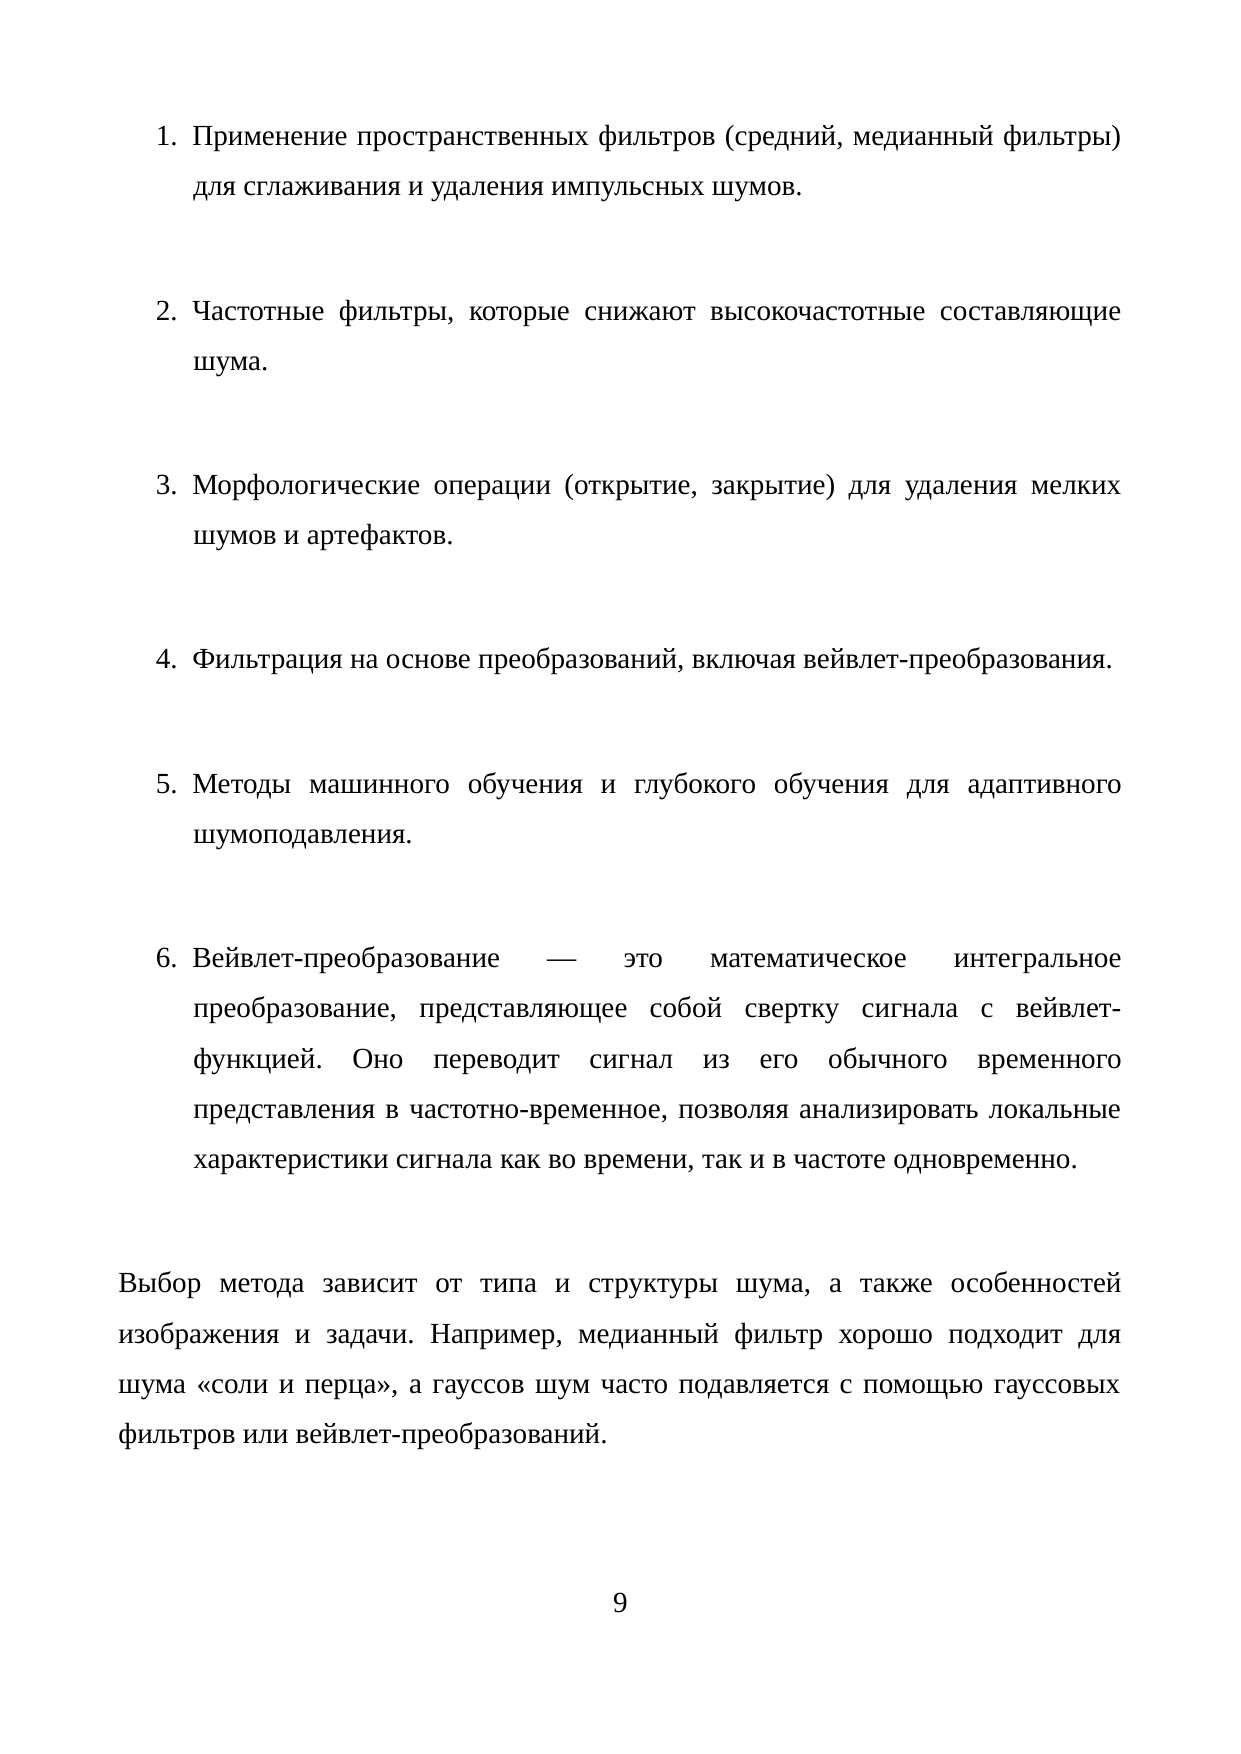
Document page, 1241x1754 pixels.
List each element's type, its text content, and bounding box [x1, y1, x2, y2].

list Фильтрация на основе преобразований, включая вейвлет-преобразования. [156, 642, 1122, 675]
text Выбор метода зависит от типа и структуры шума, а также особенностей изображения и задачи. Например, медианный фильтр хорошо подходит для шума «соли и перца», а гауссов шум часто подавляется с помощью гауссовых фильтров или вейвлет-преобразований. [118, 1266, 1122, 1450]
list Применение пространственных фильтров (средний, медианный фильтры) для сглаживания и удаления импульсных шумов. [156, 118, 1122, 202]
list Вейвлет-преобразование — это математическое интегральное преобразование, представляющее собой свертку сигнала с вейвлет-функцией. Оно переводит сигнал из его обычного временного представления в частотно-временное, позволяя анализировать локальные характеристики сигнала как во времени, так и в частоте одновременно. [156, 940, 1122, 1175]
list Морфологические операции (открытие, закрытие) для удаления мелких шумов и артефактов. [156, 467, 1122, 551]
list Частотные фильтры, которые снижают высокочастотные составляющие шума. [156, 293, 1122, 376]
list Методы машинного обучения и глубокого обучения для адаптивного шумоподавления. [156, 766, 1122, 849]
